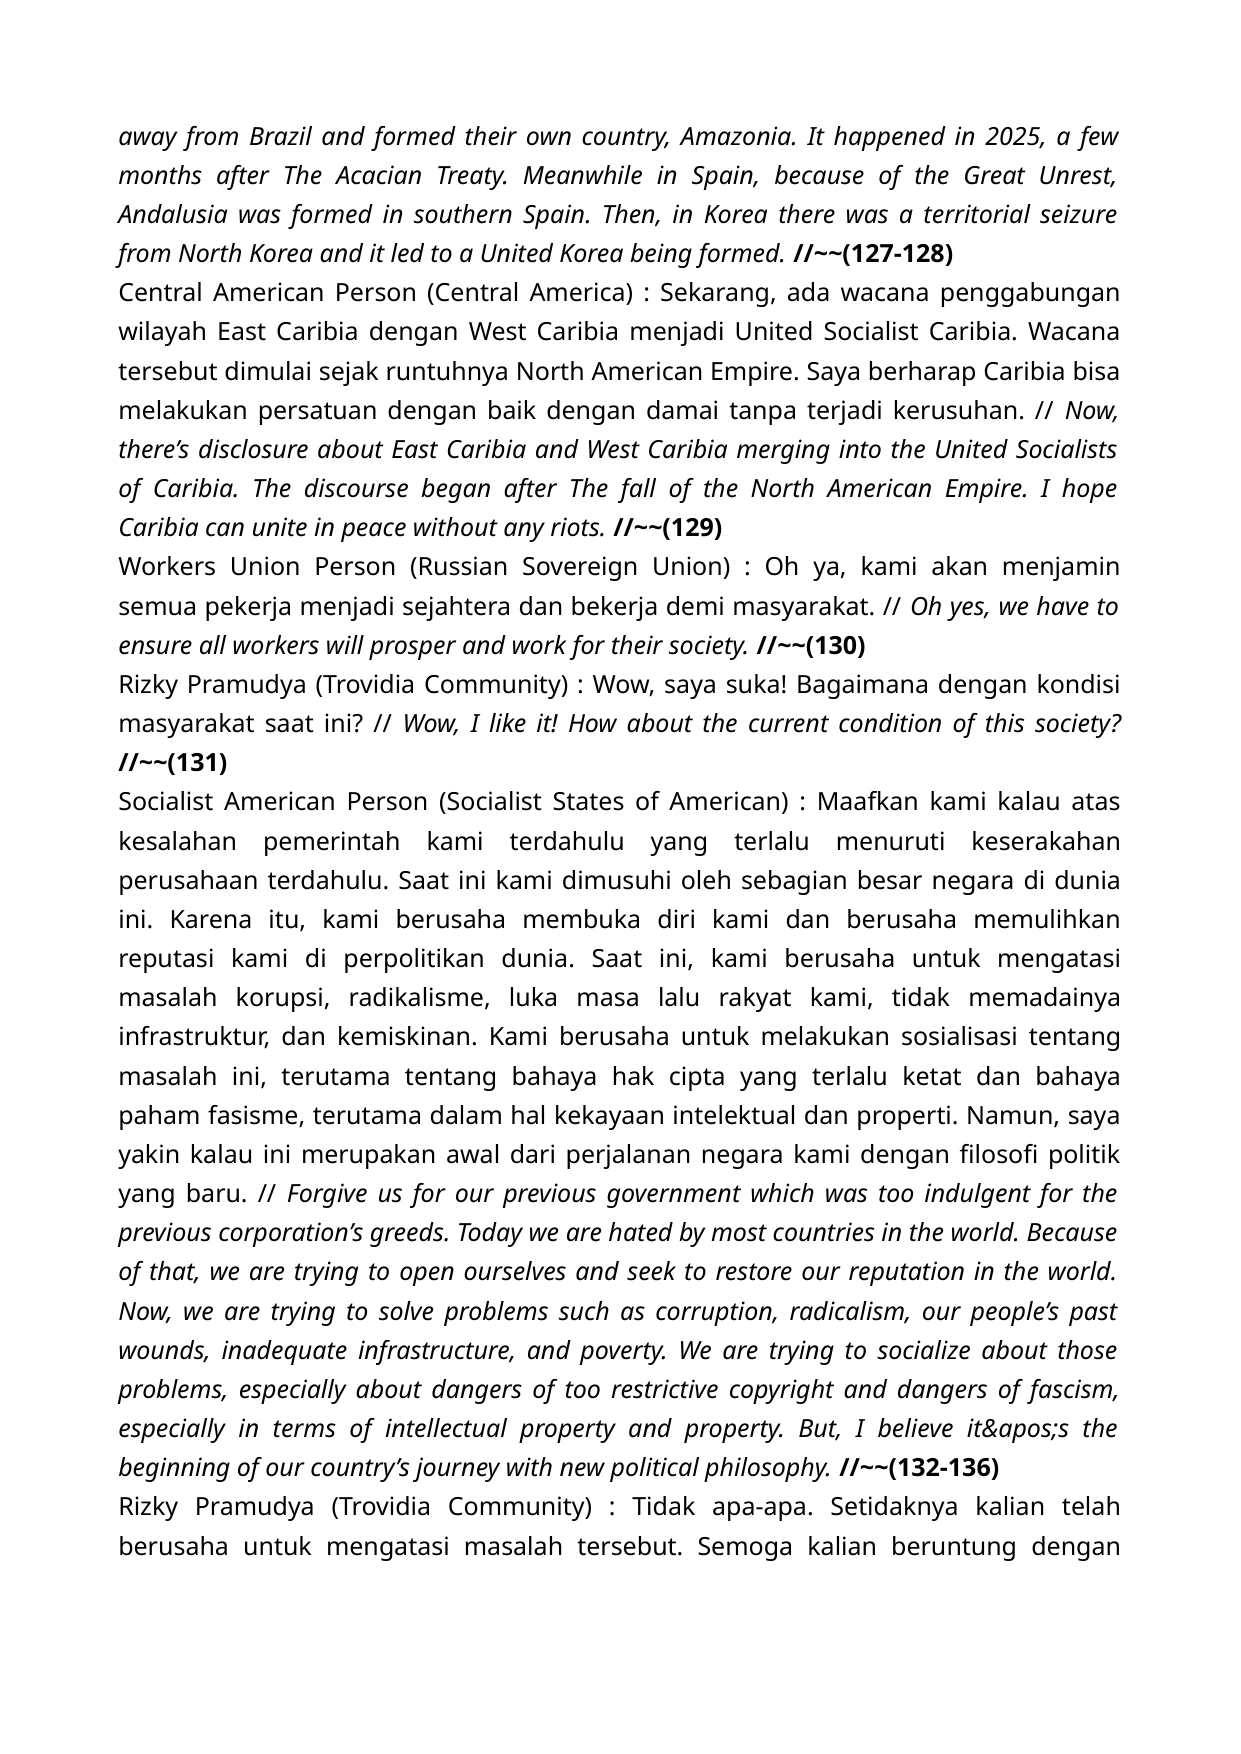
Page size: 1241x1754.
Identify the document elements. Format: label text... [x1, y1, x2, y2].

text Workers Union Person (Russian Sovereign Union) : Oh ya, kami akan menjamin semua pekerja menjadi sejahtera dan bekerja demi masyarakat. // Oh yes, we have to ensure all workers will prosper and work for their society. //~~(130) [118, 549, 1122, 661]
text Rizky Pramudya (Trovidia Community) : Wow, saya suka! Bagaimana dengan kondisi masyarakat saat ini? // Wow, I like it! How about the current condition of this society? //~~(131) [118, 666, 1122, 779]
text away from Brazil and formed their own country, Amazonia. It happened in 2025, a few months after The Acacian Treaty. Meanwhile in Spain, because of the Great Unrest, Andalusia was formed in southern Spain. Then, in Korea there was a territorial seizure from North Korea and it led to a United Korea being formed. //~~(127-128) [118, 118, 1122, 270]
text Central American Person (Central America) : Sekarang, ada wacana penggabungan wilayah East Caribia dengan West Caribia menjadi United Socialist Caribia. Wacana tersebut dimulai sejak runtuhnya North American Empire. Saya berharap Caribia bisa melakukan persatuan dengan baik dengan damai tanpa terjadi kerusuhan. // Now, there’s disclosure about East Caribia and West Caribia merging into the United Socialists of Caribia. The discourse began after The fall of the North American Empire. I hope Caribia can unite in peace without any riots. //~~(129) [118, 275, 1122, 544]
text Rizky Pramudya (Trovidia Community) : Tidak apa-apa. Setidaknya kalian telah berusaha untuk mengatasi masalah tersebut. Semoga kalian beruntung dengan [118, 1489, 1122, 1562]
text Socialist American Person (Socialist States of American) : Maafkan kami kalau atas kesalahan pemerintah kami terdahulu yang terlalu menuruti keserakahan perusahaan terdahulu. Saat ini kami dimusuhi oleh sebagian besar negara di dunia ini. Karena itu, kami berusaha membuka diri kami dan berusaha memulihkan reputasi kami di perpolitikan dunia. Saat ini, kami berusaha untuk mengatasi masalah korupsi, radikalisme, luka masa lalu rakyat kami, tidak memadainya infrastruktur, dan kemiskinan. Kami berusaha untuk melakukan sosialisasi tentang masalah ini, terutama tentang bahaya hak cipta yang terlalu ketat dan bahaya paham fasisme, terutama dalam hal kekayaan intelektual dan properti. Namun, saya yakin kalau ini merupakan awal dari perjalanan negara kami dengan filosofi politik yang baru. // Forgive us for our previous government which was too indulgent for the previous corporation’s greeds. Today we are hated by most countries in the world. Because of that, we are trying to open ourselves and seek to restore our reputation in the world. Now, we are trying to solve problems such as corruption, radicalism, our people’s past wounds, inadequate infrastructure, and poverty. We are trying to socialize about those problems, especially about dangers of too restrictive copyright and dangers of fascism, especially in terms of intellectual property and property. But, I believe it&apos;s the beginning of our country’s journey with new political philosophy. //~~(132-136) [118, 784, 1122, 1484]
